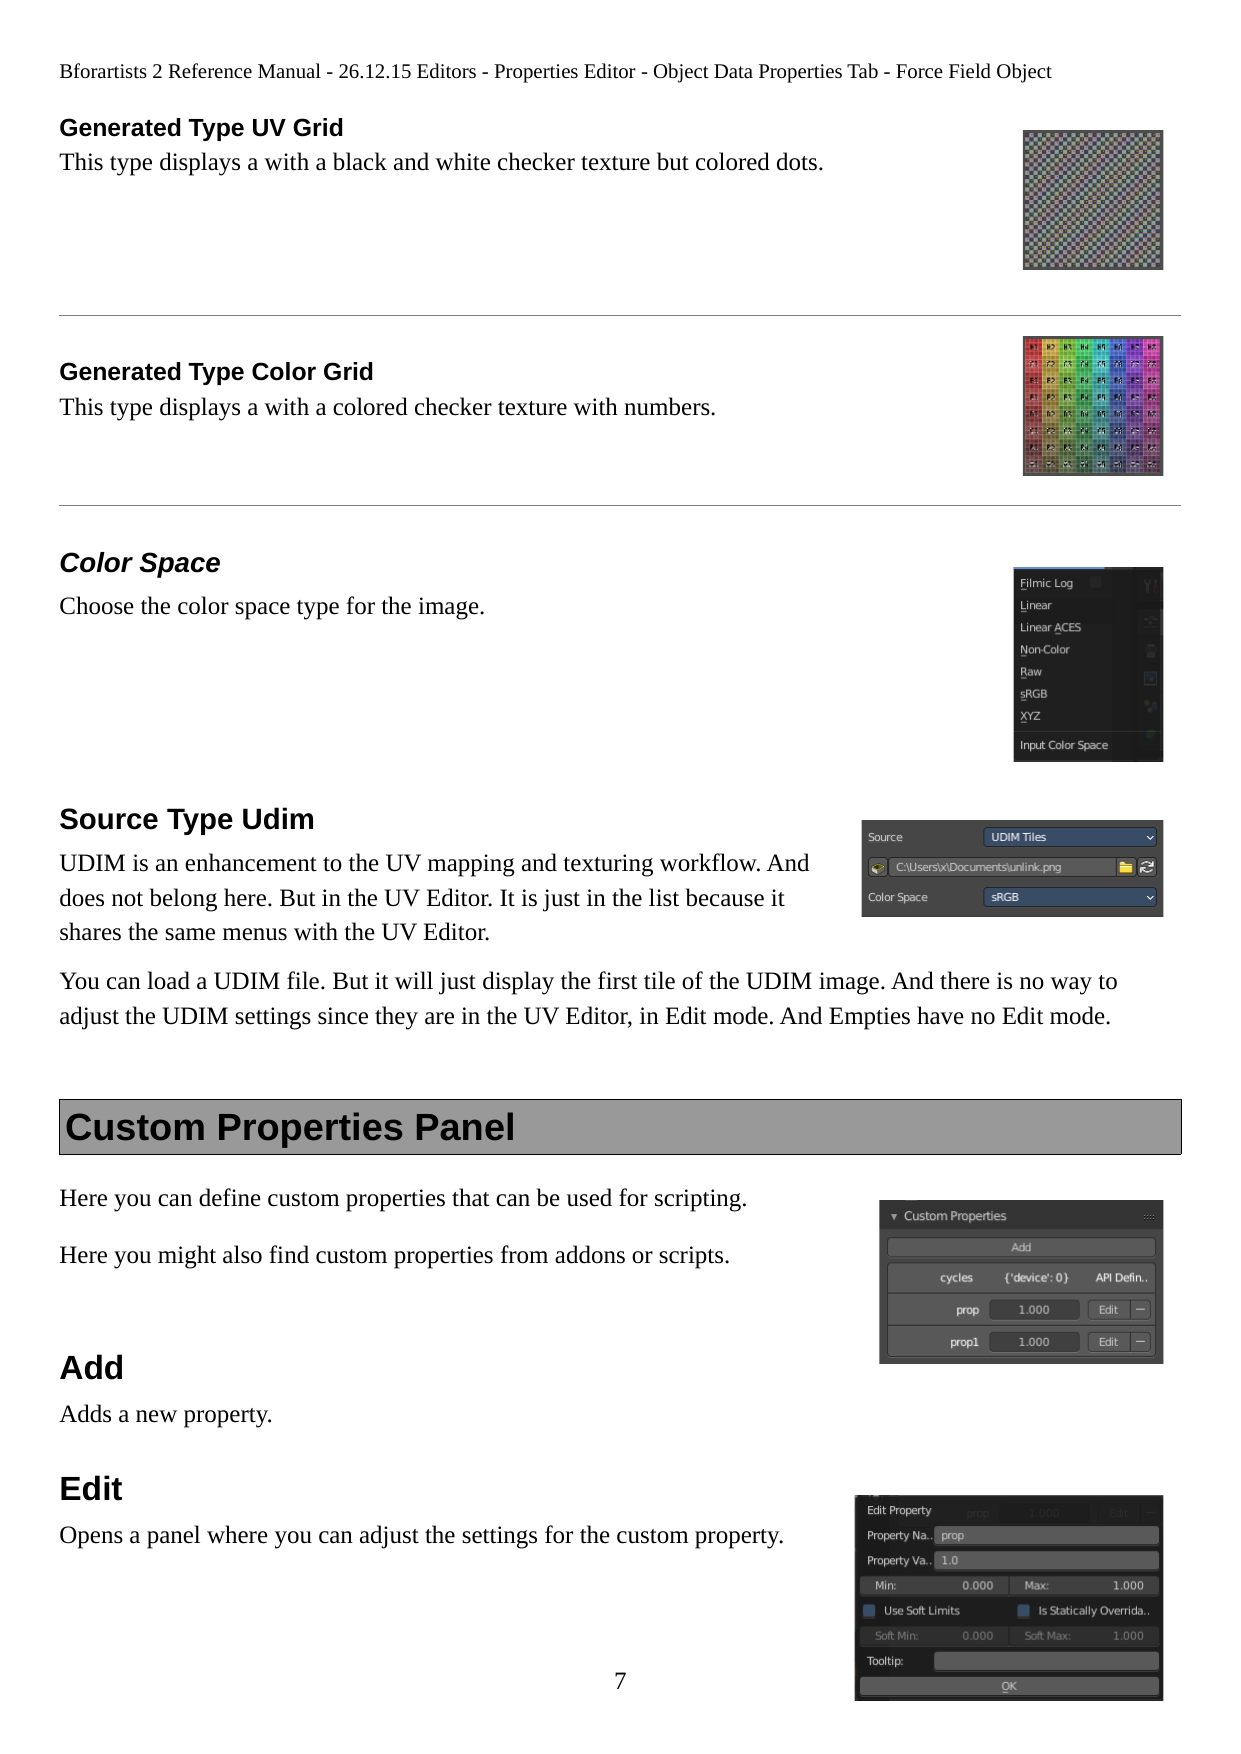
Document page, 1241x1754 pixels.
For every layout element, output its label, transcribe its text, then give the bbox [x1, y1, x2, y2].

picture [1022, 130, 1164, 270]
text Here you can define custom properties that can be used for scripting. [59, 1183, 1181, 1212]
subtitle Generated Type Color Grid [59, 357, 1022, 386]
table_header Custom Properties Panel [60, 1100, 1181, 1154]
subtitle Edit [59, 1468, 1181, 1507]
text Opens a panel where you can adjust the settings for the custom property. [59, 1520, 854, 1548]
text You can load a UDIM file. But it will just display the first tile of the UDIM image. And there is no way to adjust the UDIM settings since they are in the UV Editor, in Edit mode. And Empties have no Edit mode. [59, 966, 1181, 1029]
text Here you might also find custom properties from addons or scripts. [59, 1240, 879, 1269]
subtitle Generated Type UV Grid [59, 113, 1181, 141]
picture [861, 820, 1164, 917]
picture [879, 1200, 1164, 1364]
text Adds a new property. [59, 1399, 1181, 1427]
subtitle Color Space [59, 547, 1181, 579]
text This type displays a with a colored checker texture with numbers. [59, 392, 1022, 421]
text Choose the color space type for the image. [59, 591, 1013, 620]
text This type displays a with a black and white checker texture but colored dots. [59, 147, 1022, 176]
picture [1022, 336, 1164, 476]
picture [854, 1495, 1164, 1701]
subtitle Add [59, 1347, 1181, 1386]
text UDIM is an enhancement to the UV mapping and texturing workflow. And does not belong here. But in the UV Editor. It is just in the list because it shares the same menus with the UV Editor. [59, 848, 1181, 946]
subtitle Source Type Udim [59, 802, 1181, 836]
picture [1013, 567, 1164, 762]
